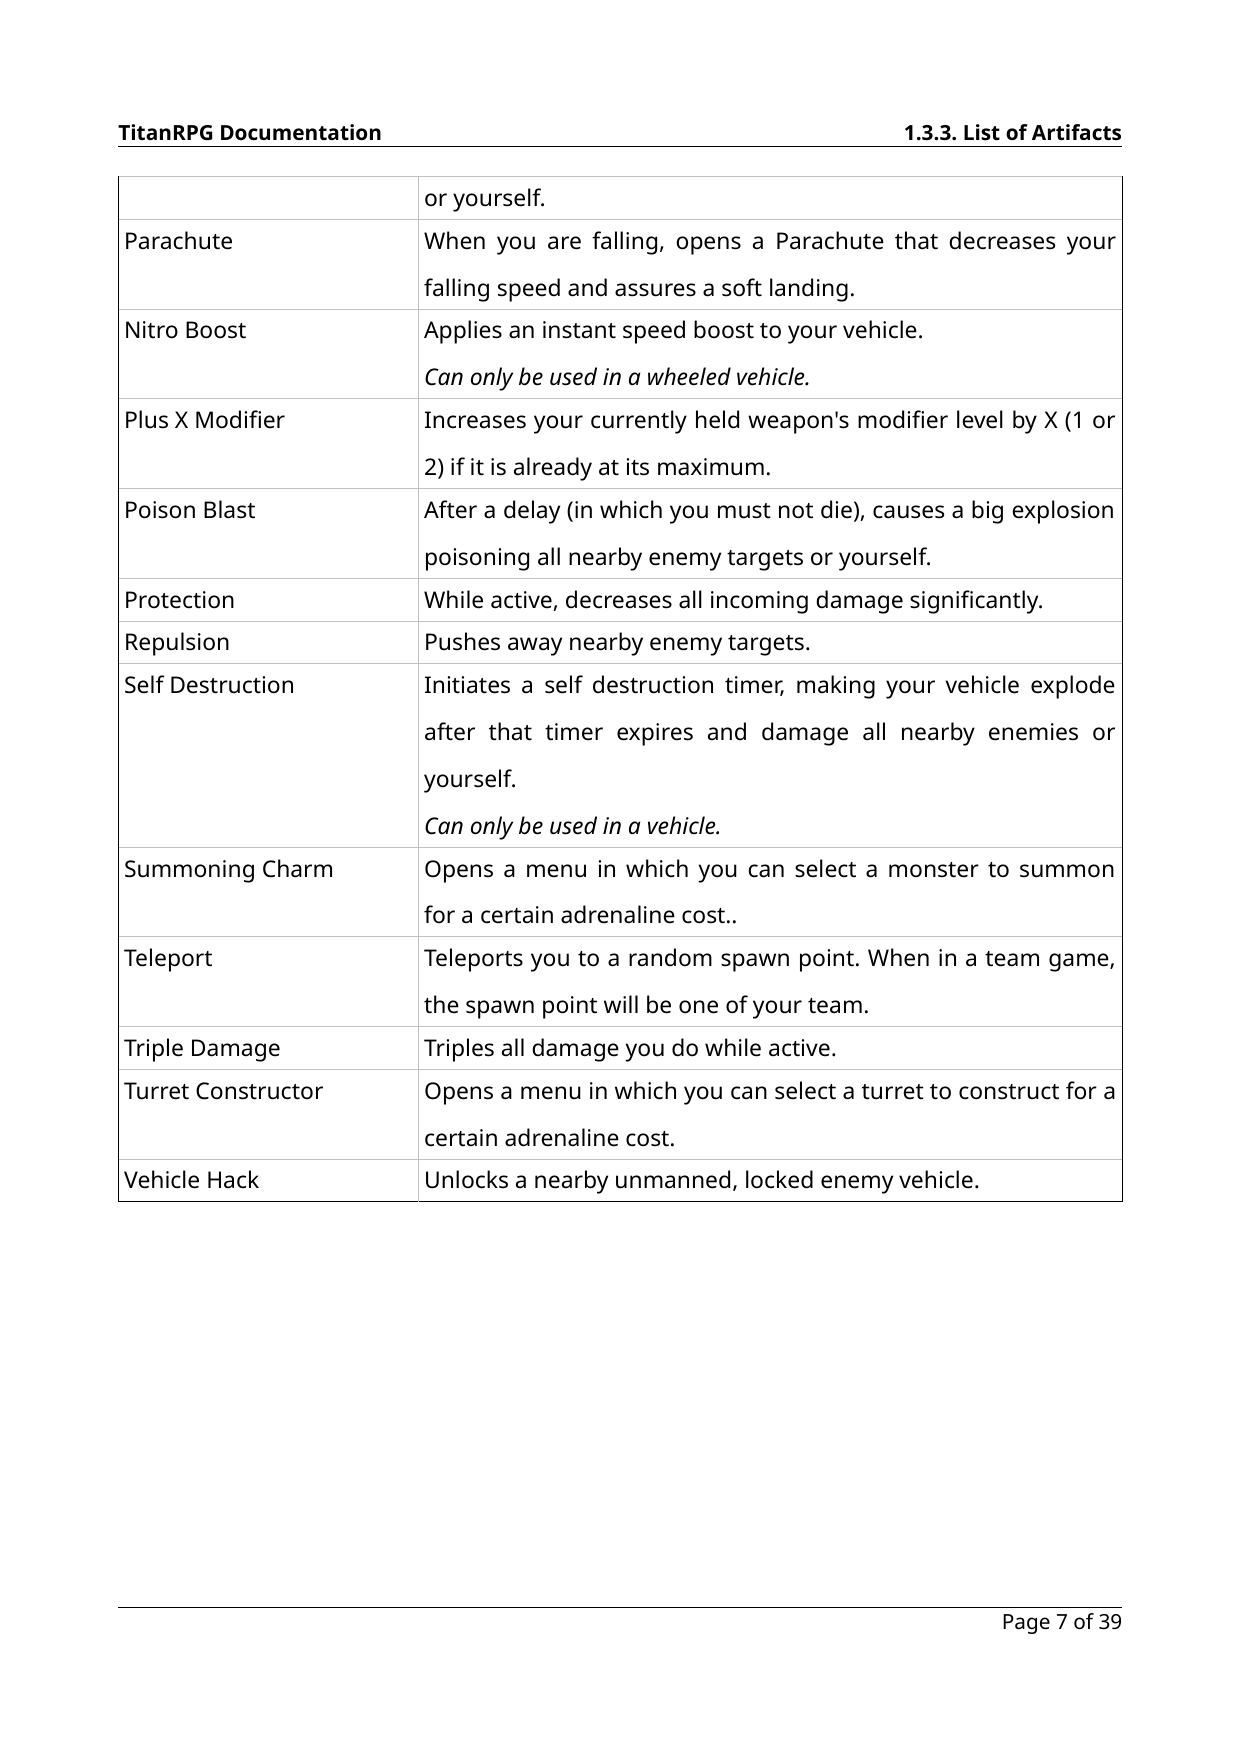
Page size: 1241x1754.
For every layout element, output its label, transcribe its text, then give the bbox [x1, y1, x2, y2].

table_cell Applies an instant speed boost to your vehicle. Can only be used in a wheeled vehicle. [419, 310, 1122, 398]
table_cell Nitro Boost [119, 310, 418, 398]
table_cell Repulsion [119, 622, 418, 663]
table_cell Increases your currently held weapon's modifier level by X (1 or 2) if it is already at its maximum. [419, 399, 1122, 488]
table_cell Teleports you to a random spawn point. When in a team game, the spawn point will be one of your team. [419, 937, 1122, 1026]
table_cell Vehicle Hack [119, 1160, 418, 1201]
table_cell Triples all damage you do while active. [419, 1027, 1122, 1069]
table_cell Unlocks a nearby unmanned, locked enemy vehicle. [419, 1160, 1122, 1201]
table_cell Teleport [119, 937, 418, 1026]
table_cell Summoning Charm [119, 848, 418, 936]
table_cell Opens a menu in which you can select a monster to summon for a certain adrenaline cost.. [419, 848, 1122, 936]
table_cell After a delay (in which you must not die), causes a big explosion poisoning all nearby enemy targets or yourself. [419, 489, 1122, 578]
table_cell When you are falling, opens a Parachute that decreases your falling speed and assures a soft landing. [419, 220, 1122, 309]
table_cell Poison Blast [119, 489, 418, 578]
table_cell While active, decreases all incoming damage significantly. [419, 579, 1122, 621]
table_cell Initiates a self destruction timer, making your vehicle explode after that timer expires and damage all nearby enemies or yourself. Can only be used in a vehicle. [419, 664, 1122, 847]
table_cell Triple Damage [119, 1027, 418, 1069]
table_cell Self Destruction [119, 664, 418, 847]
table_cell Plus X Modifier [119, 399, 418, 488]
table_cell Parachute [119, 220, 418, 309]
table_cell or yourself. [419, 177, 1122, 219]
table_cell Turret Constructor [119, 1070, 418, 1159]
table_cell Protection [119, 579, 418, 621]
table_cell Pushes away nearby enemy targets. [419, 622, 1122, 663]
table_cell [119, 177, 418, 219]
table_cell Opens a menu in which you can select a turret to construct for a certain adrenaline cost. [419, 1070, 1122, 1159]
